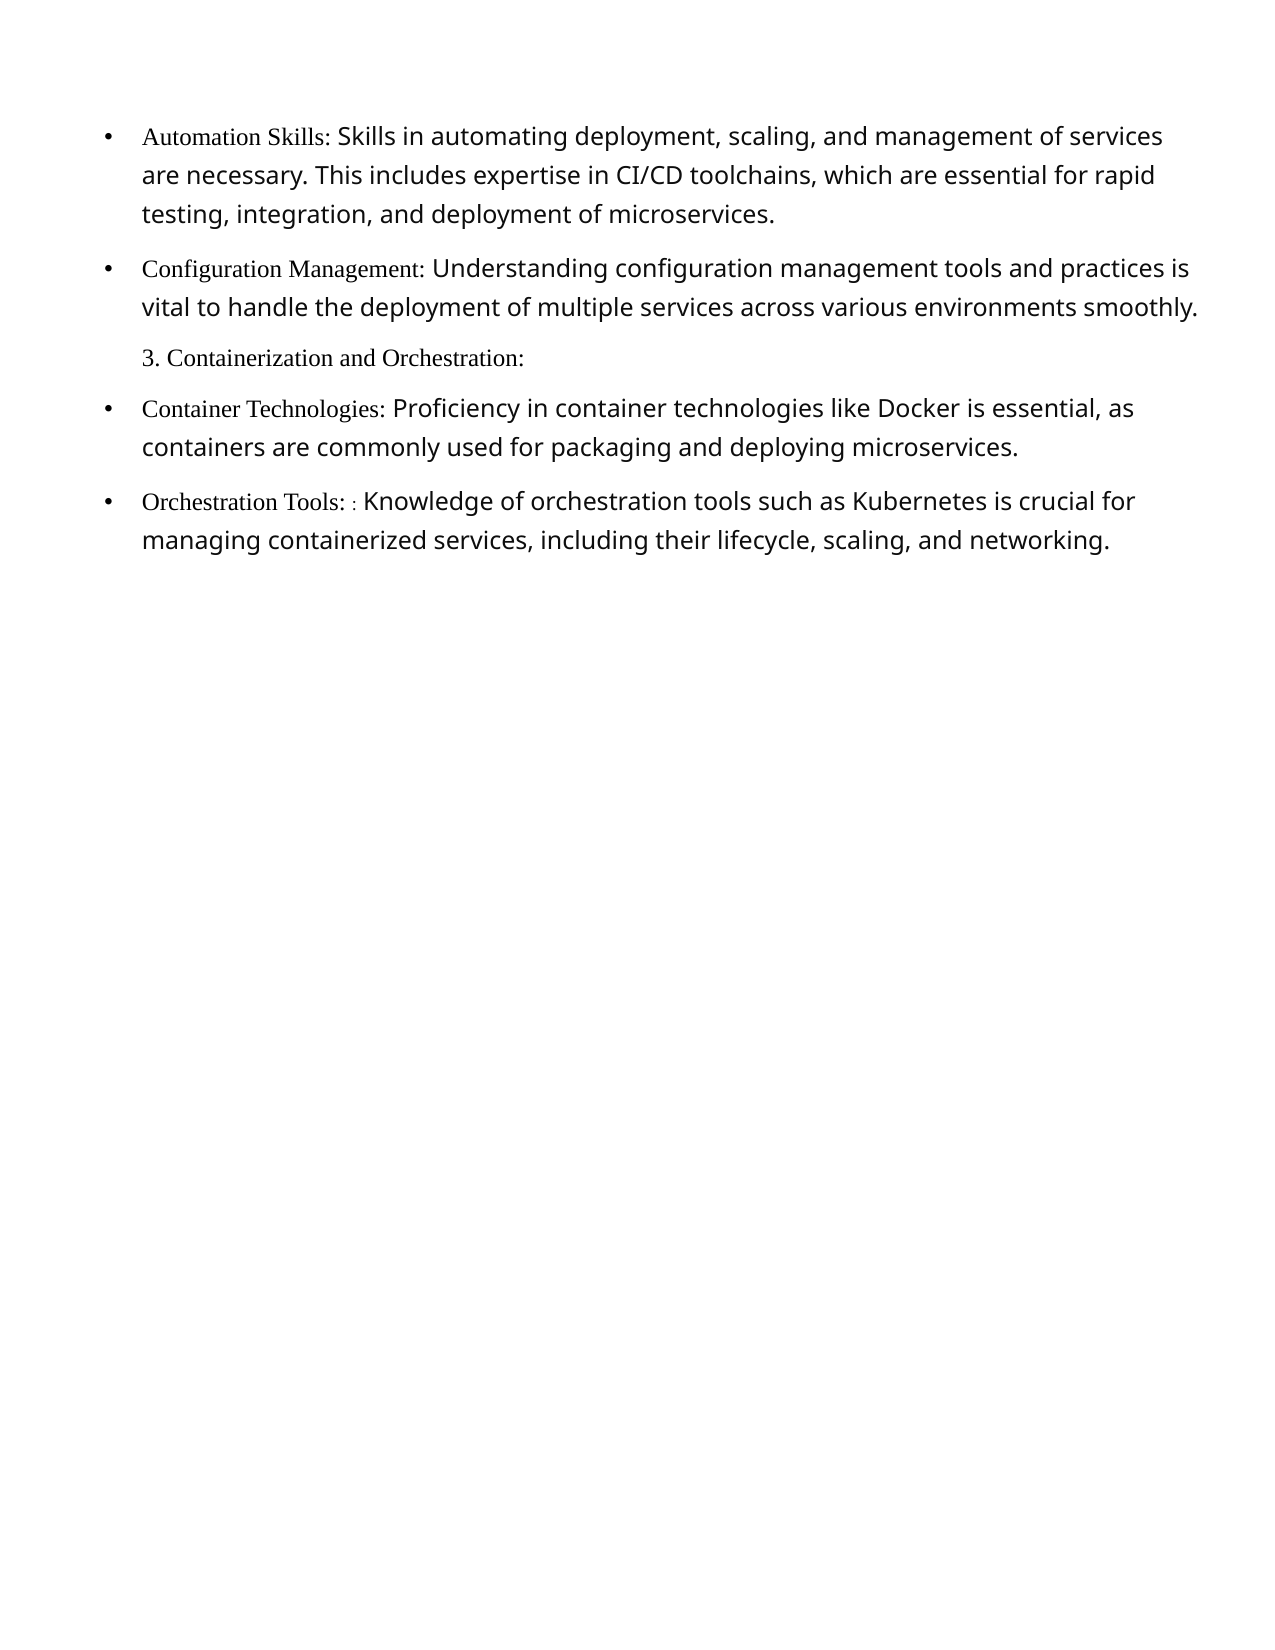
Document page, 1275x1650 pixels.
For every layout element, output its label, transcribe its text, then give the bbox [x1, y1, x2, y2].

list Configuration Management: Understanding configuration management tools and practices is vital to handle the deployment of multiple services across various environments smoothly. [104, 250, 1201, 323]
list 3. Containerization and Orchestration: [104, 343, 1201, 372]
list Automation Skills: Skills in automating deployment, scaling, and management of services are necessary. This includes expertise in CI/CD toolchains, which are essential for rapid testing, integration, and deployment of microservices. [104, 118, 1201, 231]
list Container Technologies: Proficiency in container technologies like Docker is essential, as containers are commonly used for packaging and deploying microservices. [104, 391, 1201, 464]
list Orchestration Tools: : Knowledge of orchestration tools such as Kubernetes is crucial for managing containerized services, including their lifecycle, scaling, and networking. [104, 484, 1201, 557]
